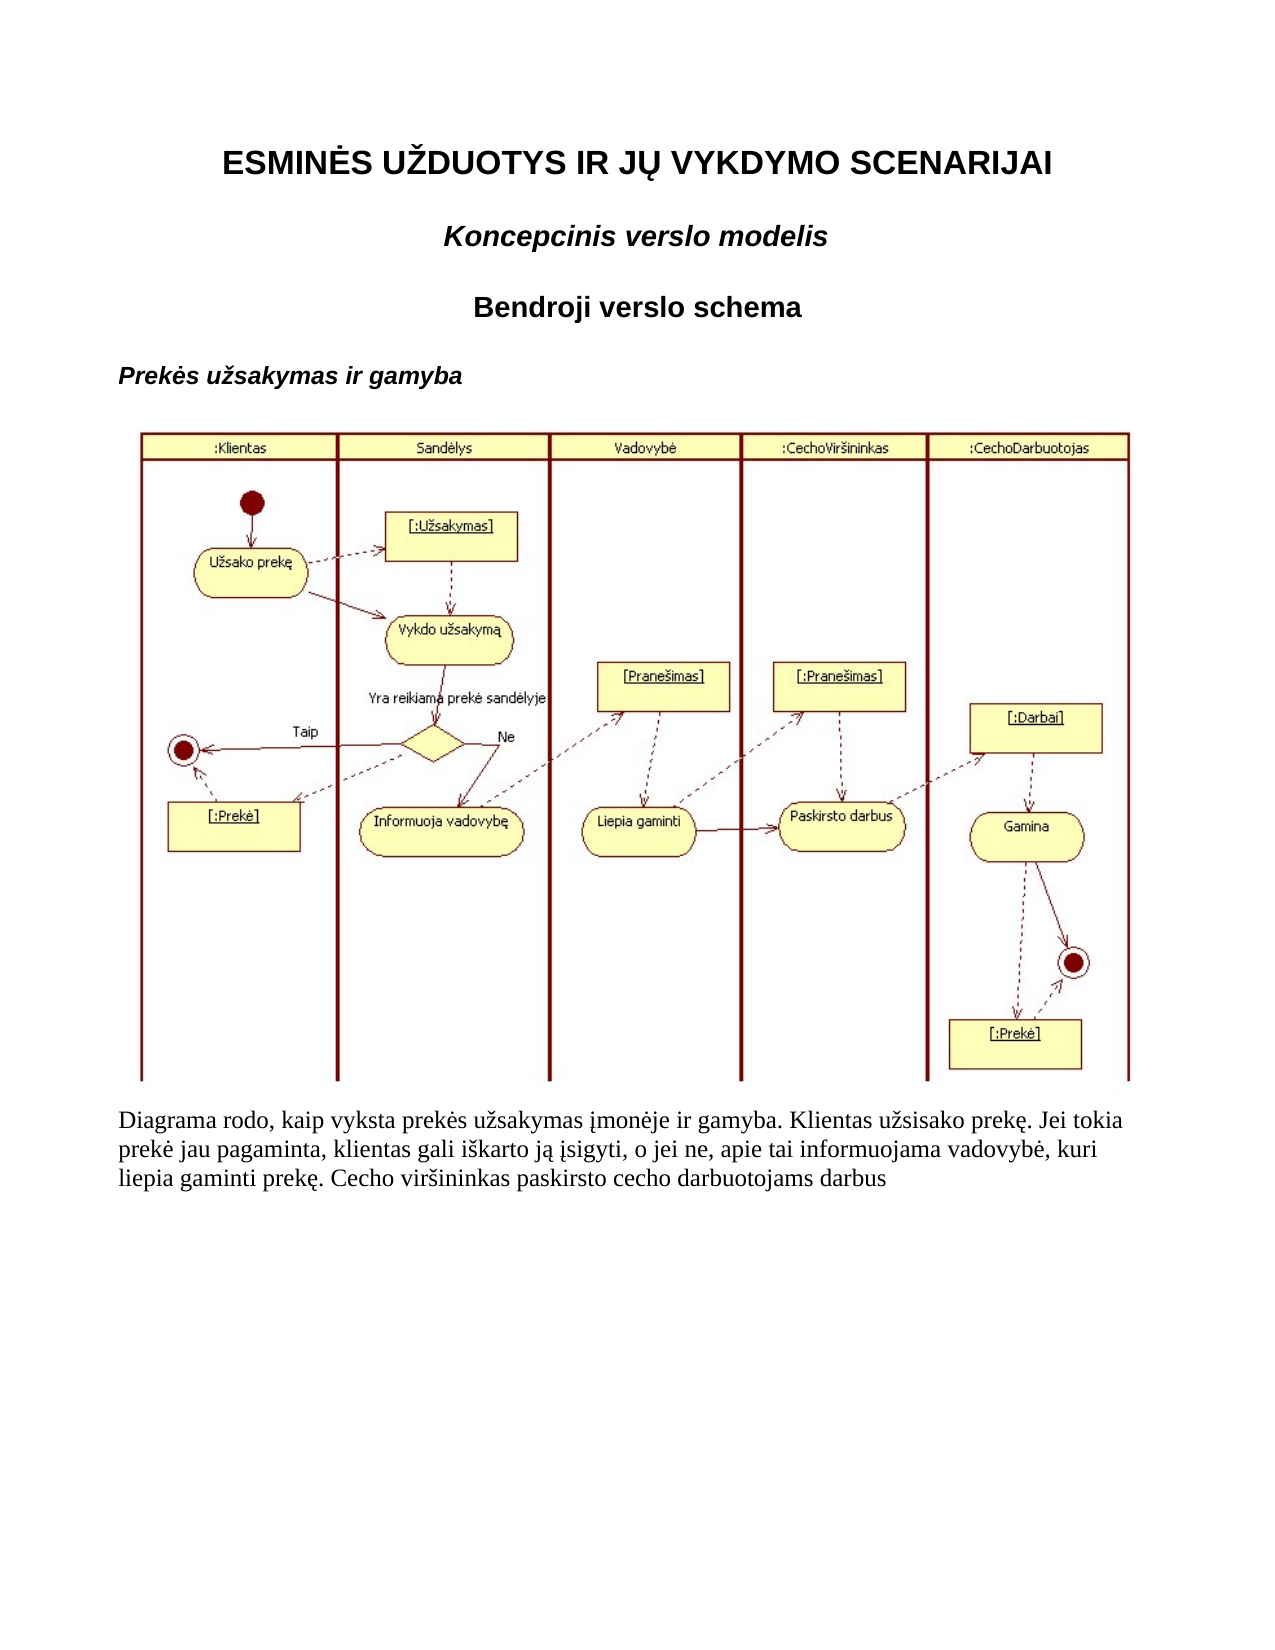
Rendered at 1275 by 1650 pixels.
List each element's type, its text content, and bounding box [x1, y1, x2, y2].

text Diagrama rodo, kaip vyksta prekės užsakymas įmonėje ir gamyba. Klientas užsisako prekę. Jei tokia prekė jau pagaminta, klientas gali iškarto ją įsigyti, o jei ne, apie tai informuojama vadovybė, kuri liepia gaminti prekę. Cecho viršininkas paskirsto cecho darbuotojams darbus [118, 402, 1157, 1191]
subtitle Bendroji verslo schema [118, 290, 1157, 324]
subtitle Koncepcinis verslo modelis [118, 219, 1157, 253]
subtitle Esminės užduotys ir jų vykdymo scenarijai [118, 143, 1157, 182]
subtitle Prekės užsakymas ir gamyba [118, 361, 1157, 390]
picture [116, 408, 1156, 1106]
